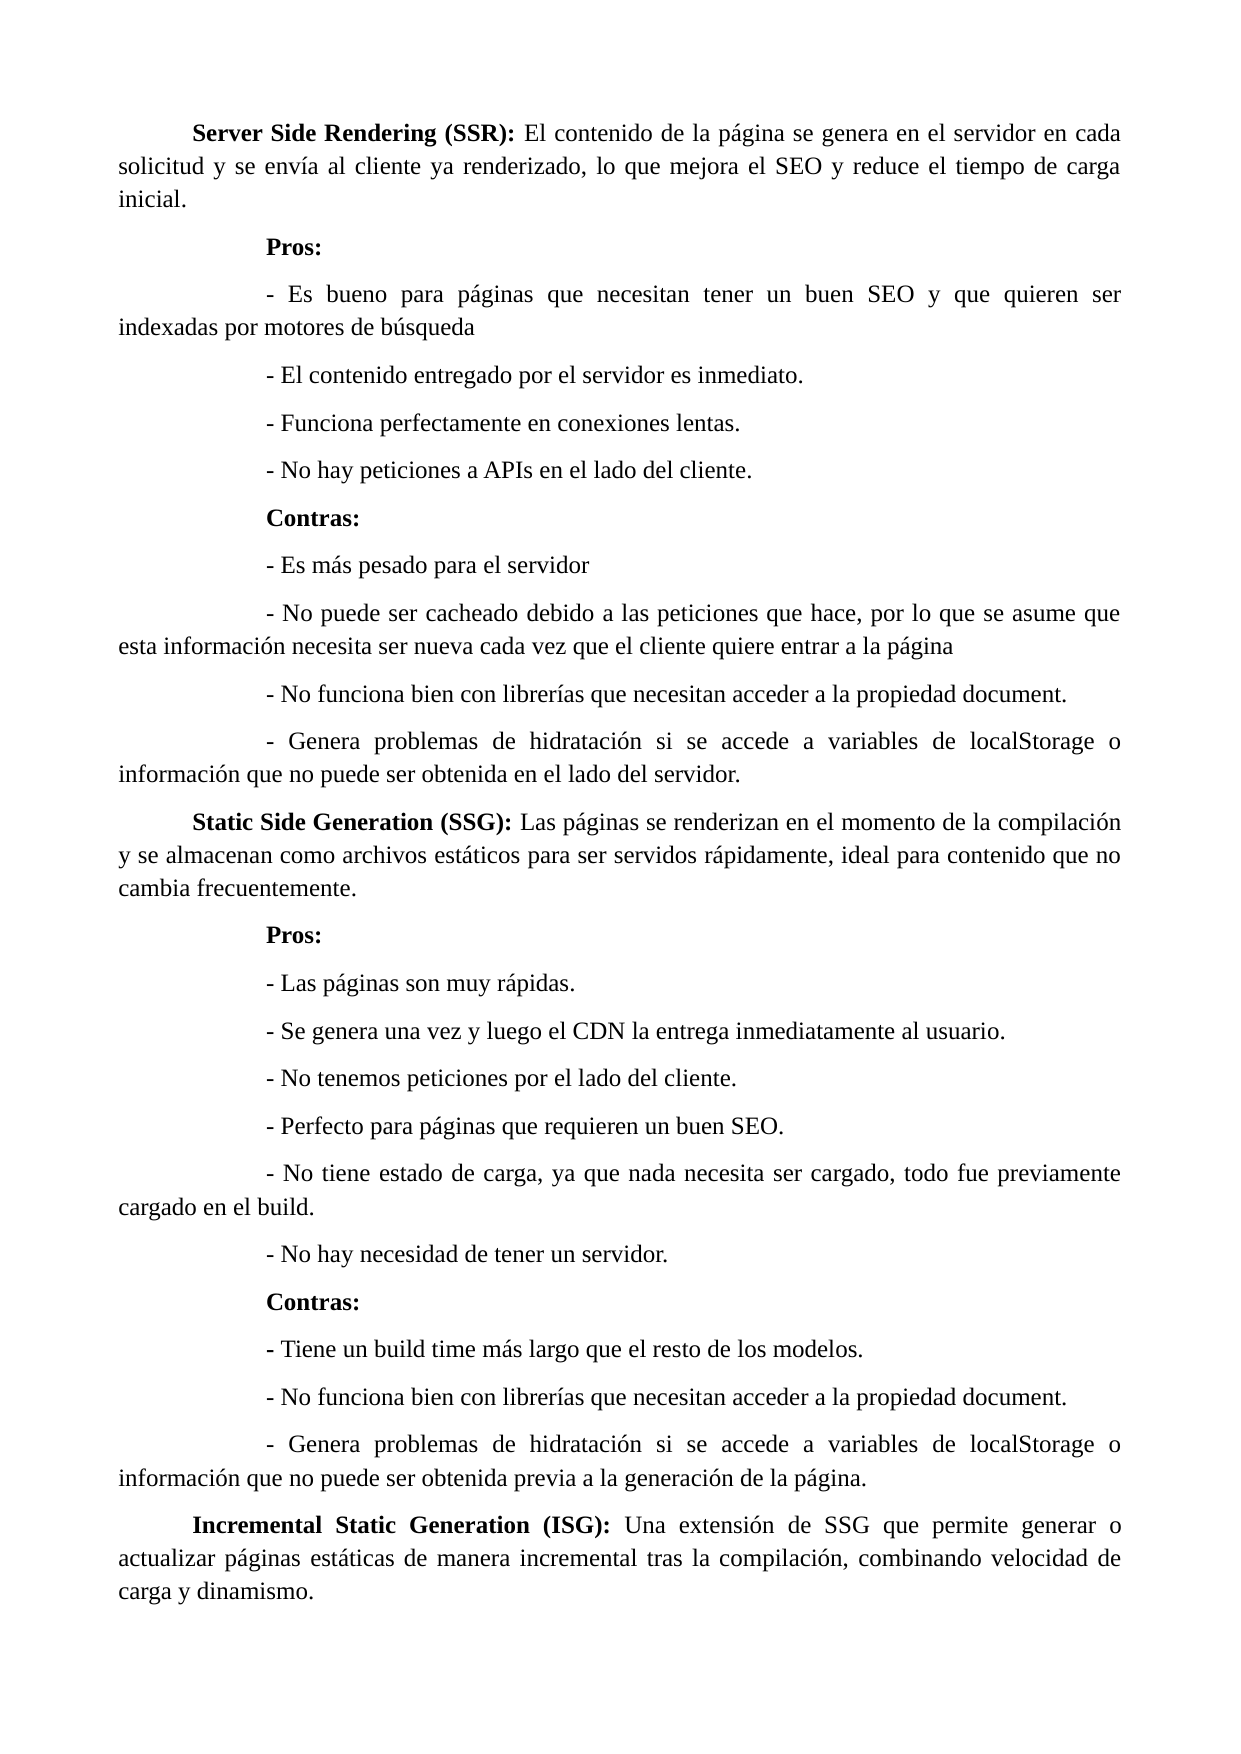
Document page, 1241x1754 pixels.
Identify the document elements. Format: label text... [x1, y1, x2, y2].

text - No tiene estado de carga, ya que nada necesita ser cargado, todo fue previamente cargado en el build. [118, 1158, 1122, 1220]
text Pros: [118, 921, 1122, 949]
text - Genera problemas de hidratación si se accede a variables de localStorage o información que no puede ser obtenida previa a la generación de la página. [118, 1429, 1122, 1491]
text Incremental Static Generation (ISG): Una extensión de SSG que permite generar o actualizar páginas estáticas de manera incremental tras la compilación, combinando velocidad de carga y dinamismo. [118, 1510, 1122, 1605]
text - No funciona bien con librerías que necesitan acceder a la propiedad document. [118, 1382, 1122, 1411]
text - Tiene un build time más largo que el resto de los modelos. [118, 1334, 1122, 1363]
text - Perfecto para páginas que requieren un buen SEO. [118, 1111, 1122, 1140]
text - No hay peticiones a APIs en el lado del cliente. [118, 455, 1122, 484]
text Server Side Rendering (SSR): El contenido de la página se genera en el servidor en cada solicitud y se envía al cliente ya renderizado, lo que mejora el SEO y reduce el tiempo de carga inicial. [118, 118, 1122, 213]
text - Es más pesado para el servidor [118, 550, 1122, 579]
text - No hay necesidad de tener un servidor. [118, 1239, 1122, 1268]
text - Funciona perfectamente en conexiones lentas. [118, 408, 1122, 436]
text Contras: [118, 503, 1122, 532]
text - Genera problemas de hidratación si se accede a variables de localStorage o información que no puede ser obtenida en el lado del servidor. [118, 726, 1122, 788]
text - Las páginas son muy rápidas. [118, 968, 1122, 997]
text Static Side Generation (SSG): Las páginas se renderizan en el momento de la compilación y se almacenan como archivos estáticos para ser servidos rápidamente, ideal para contenido que no cambia frecuentemente. [118, 807, 1122, 902]
text - El contenido entregado por el servidor es inmediato. [118, 360, 1122, 389]
text Contras: [118, 1287, 1122, 1316]
text - No puede ser cacheado debido a las peticiones que hace, por lo que se asume que esta información necesita ser nueva cada vez que el cliente quiere entrar a la página [118, 598, 1122, 660]
text - No funciona bien con librerías que necesitan acceder a la propiedad document. [118, 679, 1122, 707]
text - No tenemos peticiones por el lado del cliente. [118, 1063, 1122, 1092]
text - Es bueno para páginas que necesitan tener un buen SEO y que quieren ser indexadas por motores de búsqueda [118, 279, 1122, 341]
text - Se genera una vez y luego el CDN la entrega inmediatamente al usuario. [118, 1016, 1122, 1044]
text Pros: [118, 232, 1122, 261]
